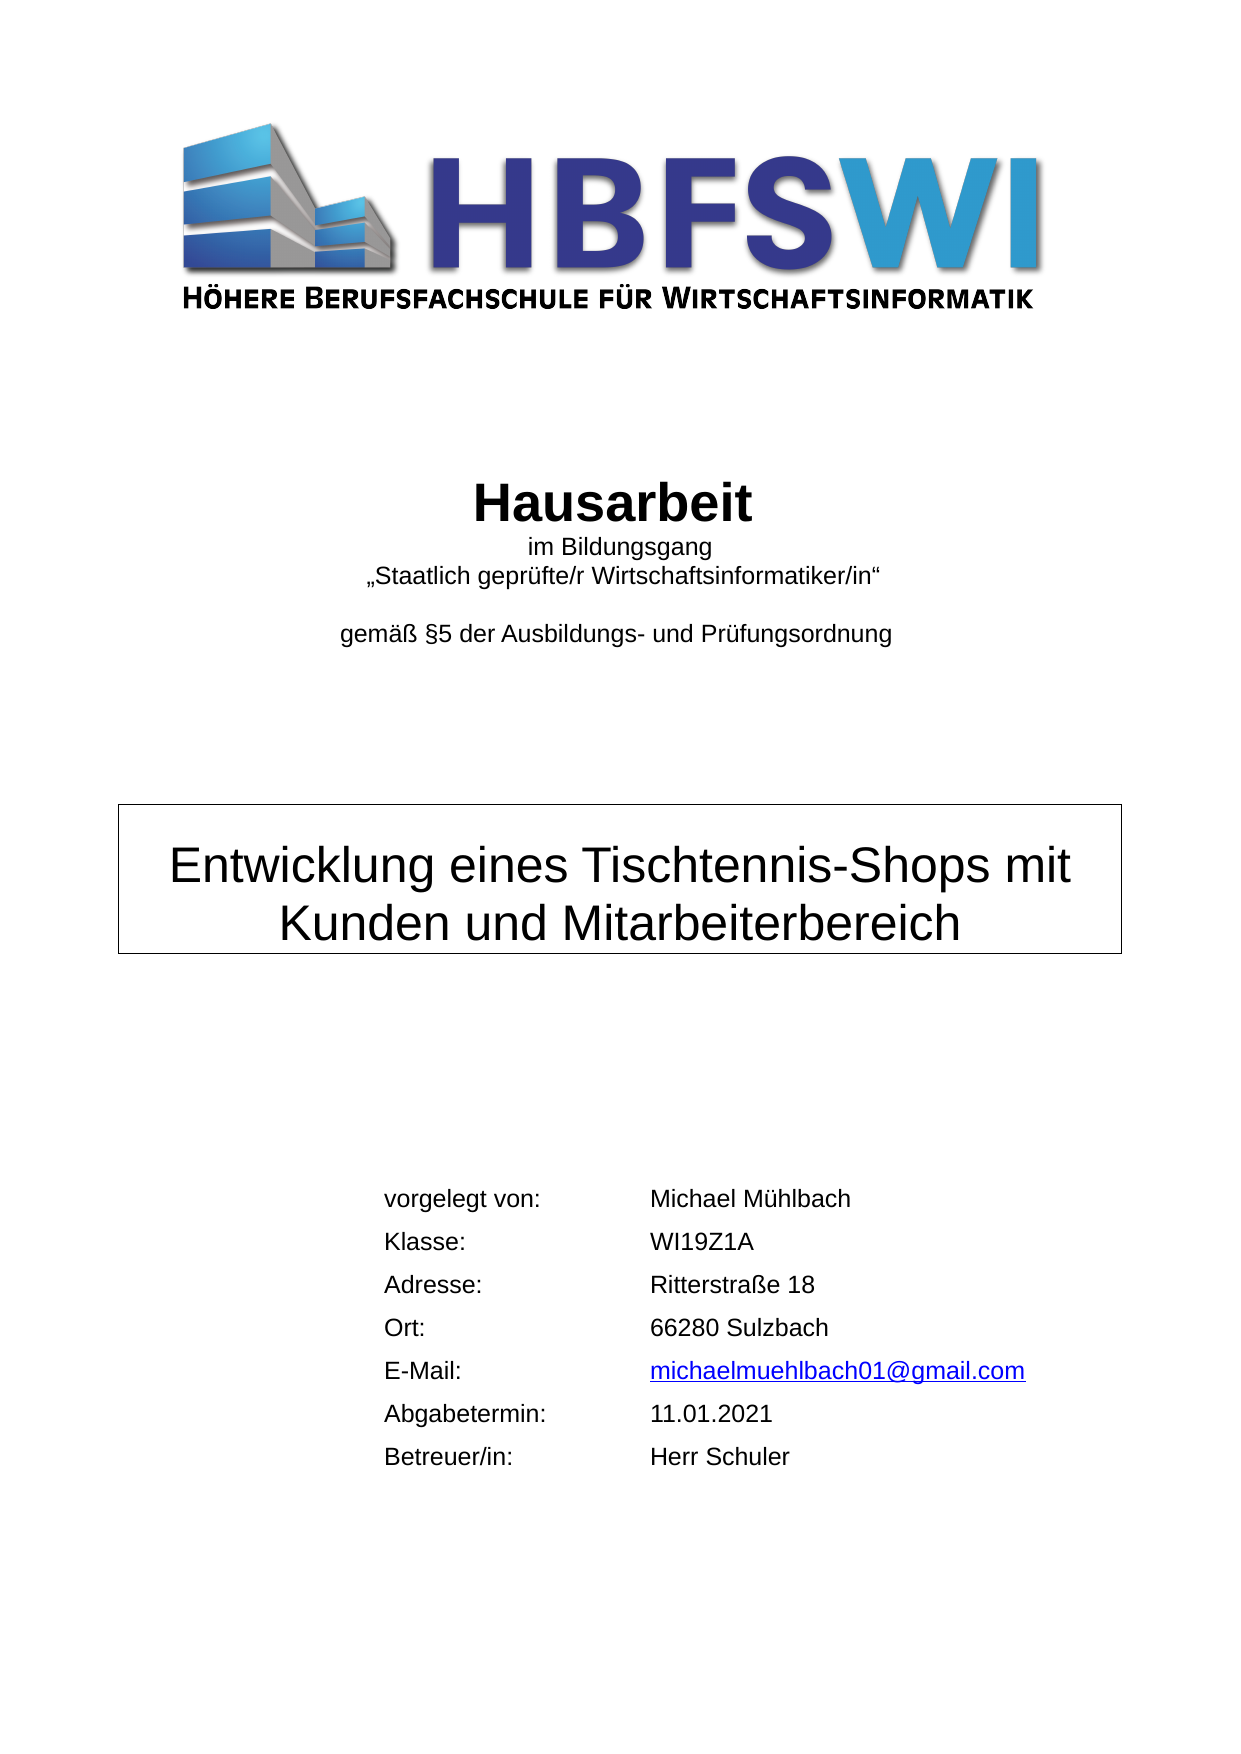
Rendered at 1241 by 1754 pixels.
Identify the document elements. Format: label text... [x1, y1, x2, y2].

picture [180, 119, 1061, 320]
text „Staatlich geprüfte/r Wirtschaftsinformatiker/in“ [118, 561, 1122, 590]
text Ort: 66280 Sulzbach [118, 1313, 1122, 1342]
text E-Mail: michaelmuehlbach01@gmail.com [118, 1356, 1122, 1385]
text Entwicklung eines Tischtennis-Shops mit Kunden und Mitarbeiterbereich [119, 832, 1121, 953]
text Betreuer/in: Herr Schuler [118, 1442, 1122, 1471]
text Hausarbeit im Bildungsgang [118, 470, 1122, 561]
text Abgabetermin: 11.01.2021 [118, 1399, 1122, 1428]
text vorgelegt von: Michael Mühlbach [118, 1184, 1122, 1212]
text Adresse: Ritterstraße 18 [118, 1270, 1122, 1299]
text Klasse: WI19Z1A [118, 1227, 1122, 1256]
text gemäß §5 der Ausbildungs- und Prüfungsordnung [118, 619, 1122, 647]
